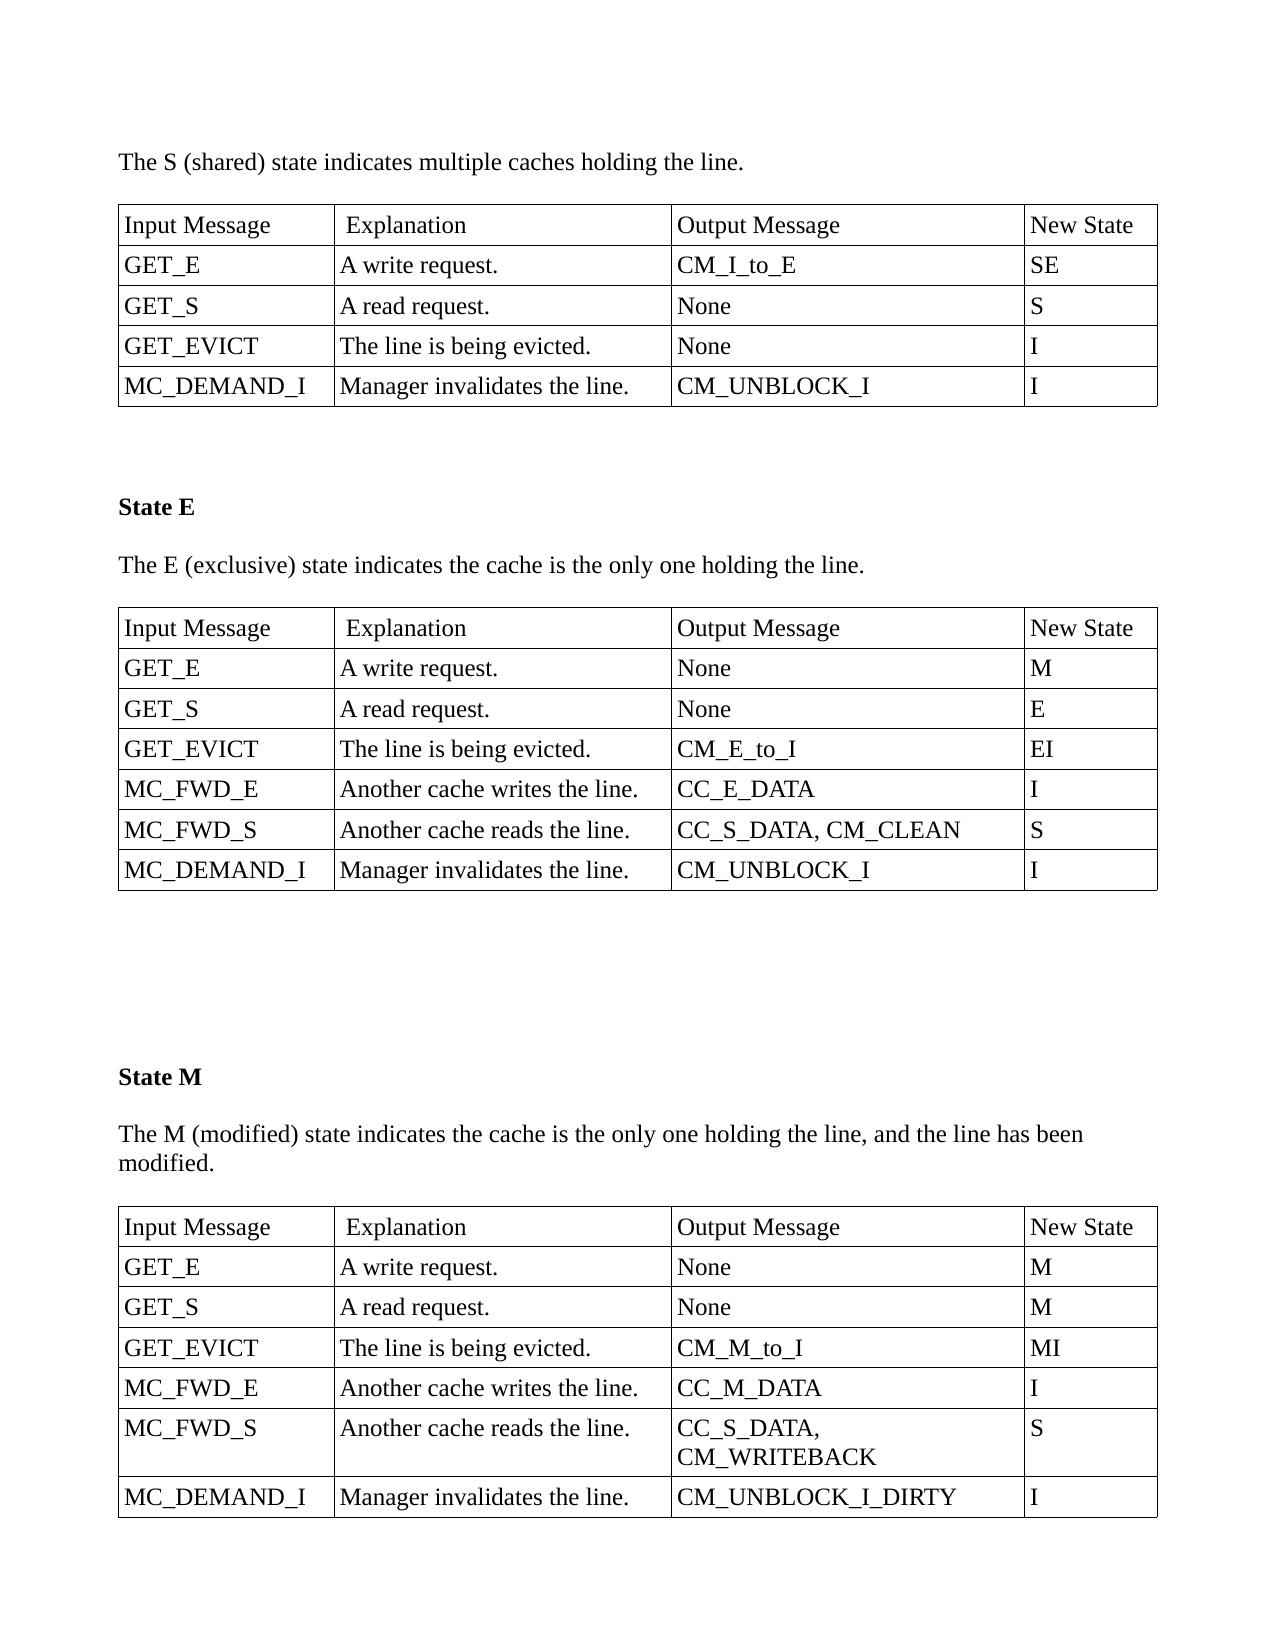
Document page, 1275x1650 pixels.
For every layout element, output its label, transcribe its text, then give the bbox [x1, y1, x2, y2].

table_cell CM_UNBLOCK_I_DIRTY [672, 1477, 1024, 1517]
table_cell CM_M_to_I [672, 1328, 1024, 1367]
table_cell M [1025, 649, 1157, 688]
table_cell SE [1025, 246, 1157, 285]
table_header New State [1025, 1207, 1157, 1246]
table_cell GET_EVICT [119, 326, 334, 366]
table_header Output Message [672, 205, 1024, 245]
text The M (modified) state indicates the cache is the only one holding the line, and the line has been modified. [118, 1119, 1157, 1177]
table_header Explanation [335, 205, 671, 245]
table_header Explanation [335, 1207, 671, 1246]
table_cell The line is being evicted. [335, 729, 671, 768]
table_cell Manager invalidates the line. [335, 850, 671, 889]
table_cell CC_M_DATA [672, 1368, 1024, 1407]
table_cell Another cache writes the line. [335, 1368, 671, 1407]
table_cell MC_DEMAND_I [119, 1477, 334, 1517]
table_cell CM_UNBLOCK_I [672, 367, 1024, 406]
table_cell GET_S [119, 689, 334, 728]
table_cell None [672, 326, 1024, 366]
table_cell CC_S_DATA, CM_CLEAN [672, 810, 1024, 849]
table_cell GET_EVICT [119, 729, 334, 768]
table_cell CC_S_DATA, CM_WRITEBACK [672, 1409, 1024, 1476]
table_cell I [1025, 770, 1157, 809]
table_cell E [1025, 689, 1157, 728]
table_cell I [1025, 367, 1157, 406]
table_cell A write request. [335, 246, 671, 285]
table_header Output Message [672, 1207, 1024, 1246]
table_cell A write request. [335, 1247, 671, 1286]
table_cell M [1025, 1287, 1157, 1327]
table_cell MC_FWD_S [119, 1409, 334, 1476]
table_cell S [1025, 810, 1157, 849]
table_cell MC_DEMAND_I [119, 367, 334, 406]
table_cell I [1025, 850, 1157, 889]
table_cell MC_FWD_E [119, 1368, 334, 1407]
table_cell None [672, 649, 1024, 688]
text The E (exclusive) state indicates the cache is the only one holding the line. [118, 550, 1157, 578]
table_cell CC_E_DATA [672, 770, 1024, 809]
table_cell GET_E [119, 1247, 334, 1286]
table_cell Manager invalidates the line. [335, 1477, 671, 1517]
table_cell CM_UNBLOCK_I [672, 850, 1024, 889]
table_cell M [1025, 1247, 1157, 1286]
table_cell GET_EVICT [119, 1328, 334, 1367]
table_cell Another cache writes the line. [335, 770, 671, 809]
table_cell A read request. [335, 286, 671, 325]
table_cell I [1025, 326, 1157, 366]
table_cell The line is being evicted. [335, 326, 671, 366]
table_header Input Message [119, 1207, 334, 1246]
table_cell MC_DEMAND_I [119, 850, 334, 889]
table_header Output Message [672, 608, 1024, 648]
table_cell MI [1025, 1328, 1157, 1367]
table_cell GET_S [119, 286, 334, 325]
table_header Input Message [119, 205, 334, 245]
table_header New State [1025, 205, 1157, 245]
table_cell Another cache reads the line. [335, 810, 671, 849]
table_cell Another cache reads the line. [335, 1409, 671, 1476]
table_cell S [1025, 1409, 1157, 1476]
table_cell Manager invalidates the line. [335, 367, 671, 406]
table_cell CM_E_to_I [672, 729, 1024, 768]
table_cell EI [1025, 729, 1157, 768]
table_cell None [672, 1247, 1024, 1286]
table_cell MC_FWD_E [119, 770, 334, 809]
table_cell CM_I_to_E [672, 246, 1024, 285]
table_cell GET_E [119, 246, 334, 285]
table_header Input Message [119, 608, 334, 648]
table_cell A read request. [335, 1287, 671, 1327]
table_cell A read request. [335, 689, 671, 728]
text State M [118, 1062, 1157, 1091]
table_header New State [1025, 608, 1157, 648]
table_cell GET_S [119, 1287, 334, 1327]
text The S (shared) state indicates multiple caches holding the line. [118, 147, 1157, 176]
table_cell The line is being evicted. [335, 1328, 671, 1367]
table_header Explanation [335, 608, 671, 648]
text State E [118, 492, 1157, 521]
table_cell None [672, 1287, 1024, 1327]
table_cell MC_FWD_S [119, 810, 334, 849]
table_cell I [1025, 1477, 1157, 1517]
table_cell A write request. [335, 649, 671, 688]
table_cell S [1025, 286, 1157, 325]
table_cell None [672, 689, 1024, 728]
table_cell I [1025, 1368, 1157, 1407]
table_cell None [672, 286, 1024, 325]
table_cell GET_E [119, 649, 334, 688]
